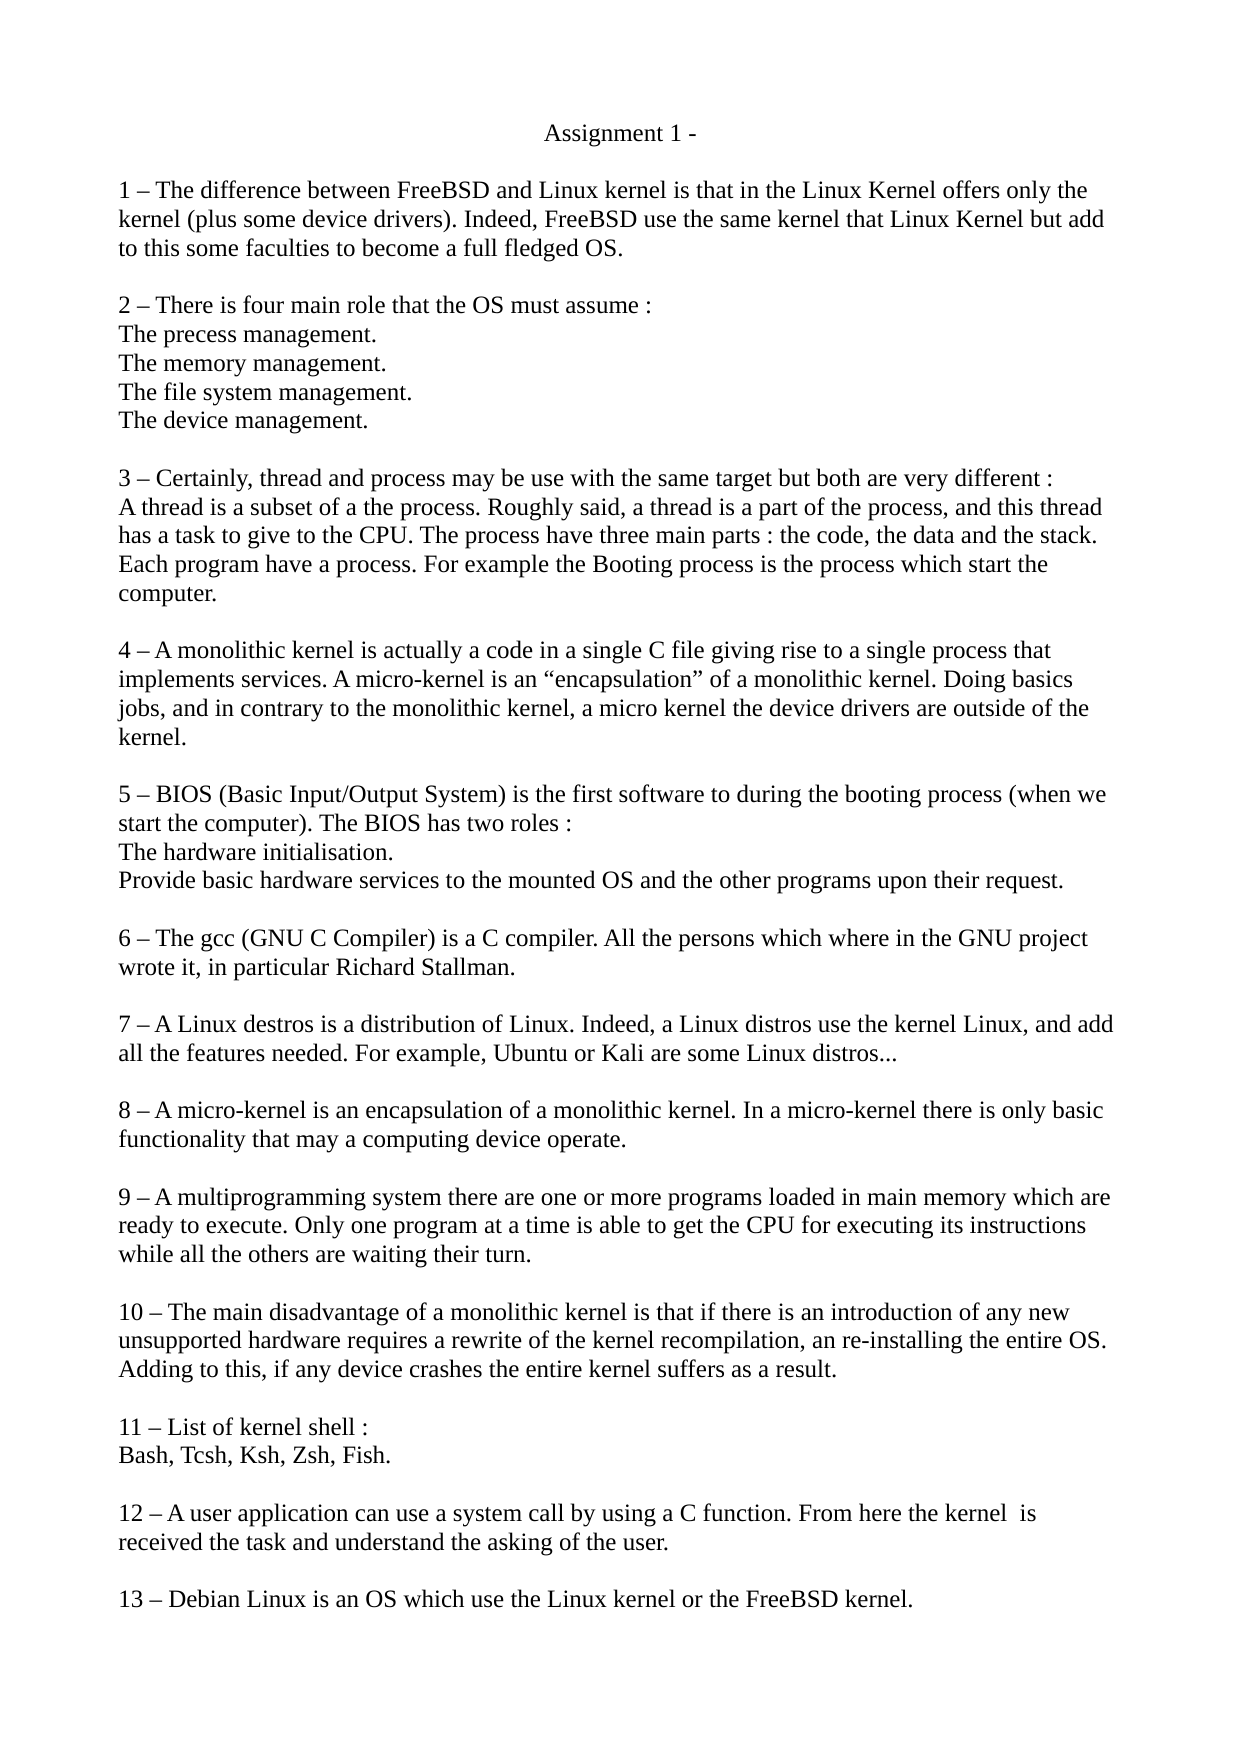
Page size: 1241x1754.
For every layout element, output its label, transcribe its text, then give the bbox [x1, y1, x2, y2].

text The hardware initialisation. [118, 837, 1122, 866]
text 4 – A monolithic kernel is actually a code in a single C file giving rise to a single process that implements services. A micro-kernel is an “encapsulation” of a monolithic kernel. Doing basics jobs, and in contrary to the monolithic kernel, a micro kernel the device drivers are outside of the kernel. [118, 636, 1122, 751]
text Bash, Tcsh, Ksh, Zsh, Fish. [118, 1441, 1122, 1469]
text 5 – BIOS (Basic Input/Output System) is the first software to during the booting process (when we start the computer). The BIOS has two roles : [118, 779, 1122, 837]
text 10 – The main disadvantage of a monolithic kernel is that if there is an introduction of any new unsupported hardware requires a rewrite of the kernel recompilation, an re-installing the entire OS. Adding to this, if any device crashes the entire kernel suffers as a result. [118, 1297, 1122, 1383]
text Provide basic hardware services to the mounted OS and the other programs upon their request. [118, 866, 1122, 894]
text 6 – The gcc (GNU C Compiler) is a C compiler. All the persons which where in the GNU project wrote it, in particular Richard Stallman. [118, 923, 1122, 981]
text 2 – There is four main role that the OS must assume : [118, 291, 1122, 319]
text 1 – The difference between FreeBSD and Linux kernel is that in the Linux Kernel offers only the kernel (plus some device drivers). Indeed, FreeBSD use the same kernel that Linux Kernel but add to this some faculties to become a full fledged OS. [118, 176, 1122, 262]
text 12 – A user application can use a system call by using a C function. From here the kernel is received the task and understand the asking of the user. [118, 1498, 1122, 1556]
text 8 – A micro-kernel is an encapsulation of a monolithic kernel. In a micro-kernel there is only basic functionality that may a computing device operate. [118, 1096, 1122, 1153]
text 7 – A Linux destros is a distribution of Linux. Indeed, a Linux distros use the kernel Linux, and add all the features needed. For example, Ubuntu or Kali are some Linux distros... [118, 1009, 1122, 1067]
text The memory management. [118, 348, 1122, 377]
text 3 – Certainly, thread and process may be use with the same target but both are very different : [118, 463, 1122, 492]
text 13 – Debian Linux is an OS which use the Linux kernel or the FreeBSD kernel. [118, 1584, 1122, 1613]
text The precess management. [118, 319, 1122, 348]
text The file system management. [118, 377, 1122, 406]
text 9 – A multiprogramming system there are one or more programs loaded in main memory which are ready to execute. Only one program at a time is able to get the CPU for executing its instructions while all the others are waiting their turn. [118, 1182, 1122, 1268]
text The device management. [118, 406, 1122, 434]
text 11 – List of kernel shell : [118, 1412, 1122, 1441]
text Assignment 1 - [118, 118, 1122, 147]
text A thread is a subset of a the process. Roughly said, a thread is a part of the process, and this thread has a task to give to the CPU. The process have three main parts : the code, the data and the stack. Each program have a process. For example the Booting process is the process which start the computer. [118, 492, 1122, 607]
